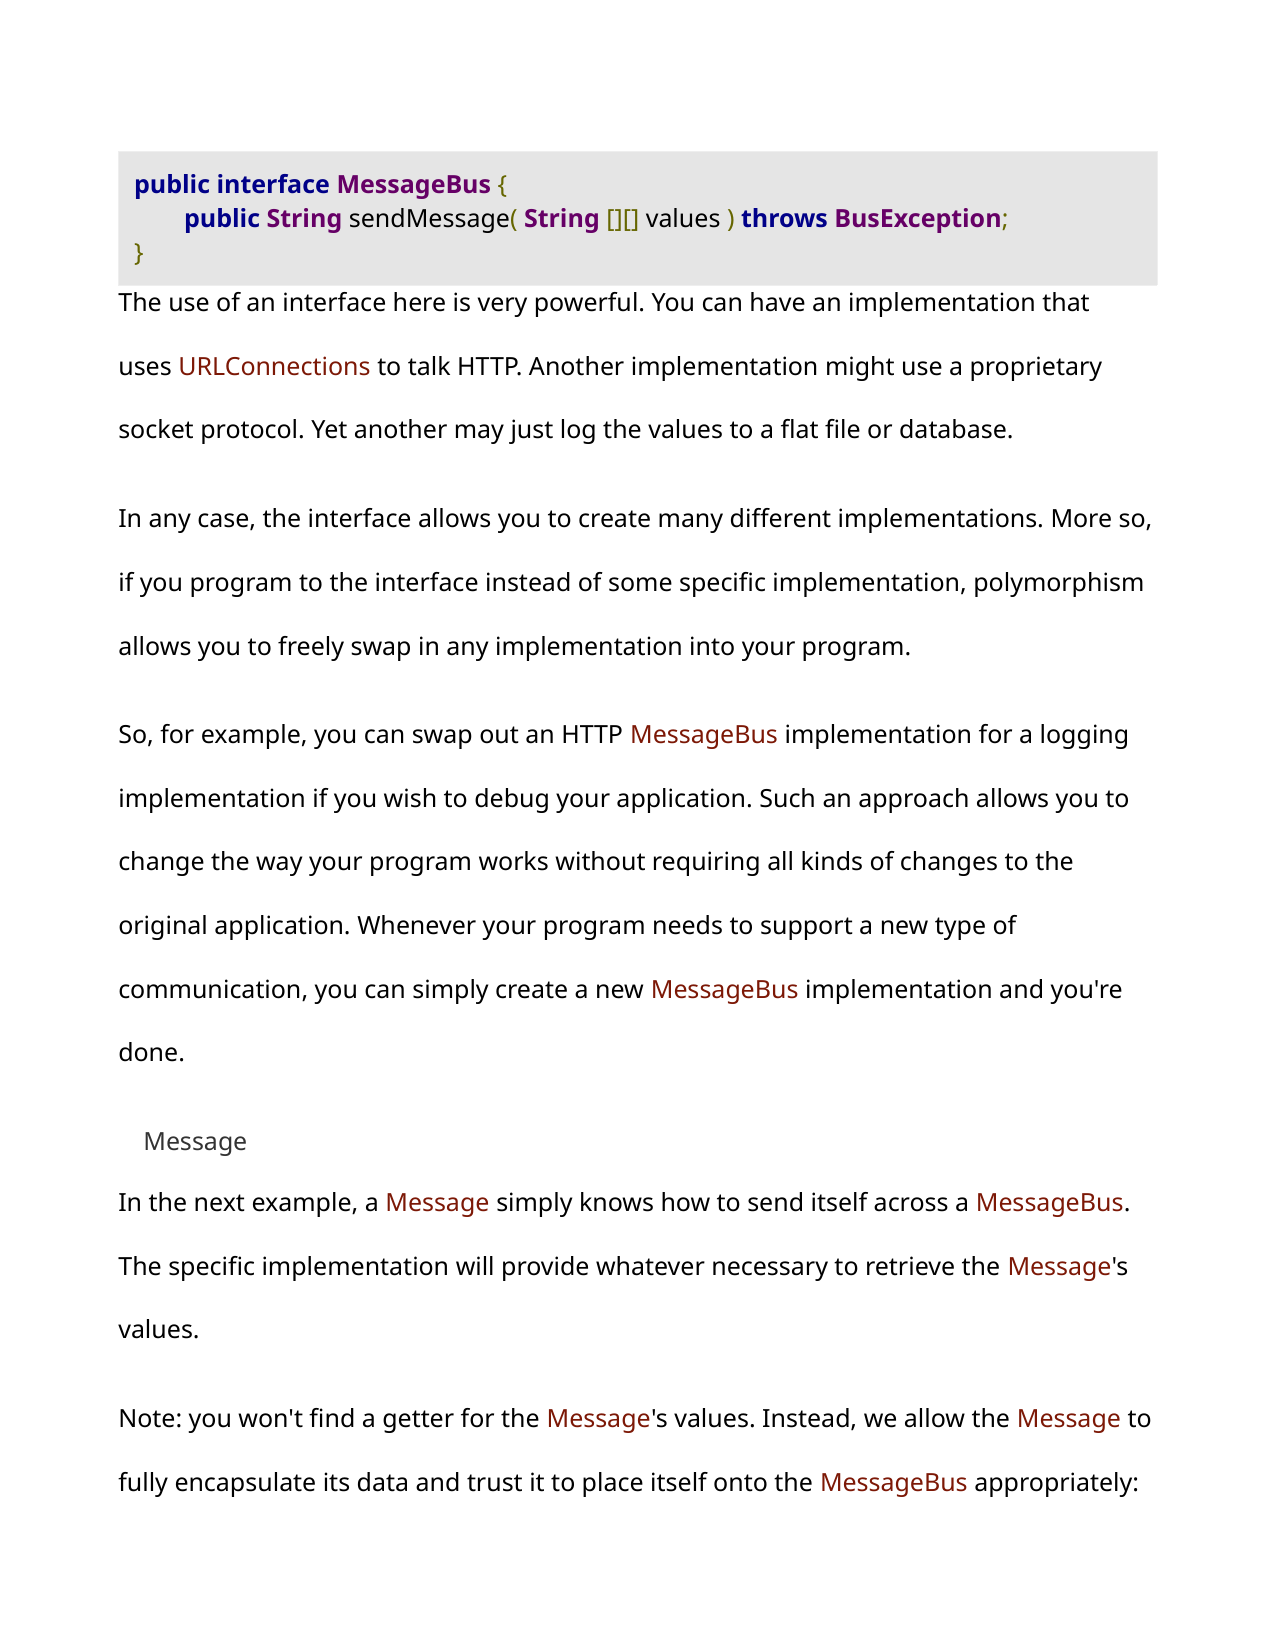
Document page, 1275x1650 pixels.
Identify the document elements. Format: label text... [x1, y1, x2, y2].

text Note: you won't find a getter for the Message's values. Instead, we allow the Message to fully encapsulate its data and trust it to place itself onto the MessageBus appropriately: [118, 1401, 1157, 1498]
text public String sendMessage( String [][] values ) throws BusException; [119, 185, 1157, 219]
text So, for example, you can swap out an HTTP MessageBus implementation for a logging implementation if you wish to debug your application. Such an approach allows you to change the way your program works without requiring all kinds of changes to the original application. Whenever your program needs to support a new type of communication, you can simply create a new MessageBus implementation and you're done. [118, 717, 1157, 1069]
text } [119, 219, 1157, 285]
text In any case, the interface allows you to create many different implementations. More so, if you program to the interface instead of some specific implementation, polymorphism allows you to freely swap in any implementation into your program. [118, 501, 1157, 662]
subtitle Message [143, 1124, 1157, 1158]
text The use of an interface here is very powerful. You can have an implementation that uses URLConnections to talk HTTP. Another implementation might use a proprietary socket protocol. Yet another may just log the values to a flat file or database. [118, 286, 1157, 446]
text public interface MessageBus { [119, 152, 1157, 185]
text In the next example, a Message simply knows how to send itself across a MessageBus. The specific implementation will provide whatever necessary to retrieve the Message's values. [118, 1185, 1157, 1346]
